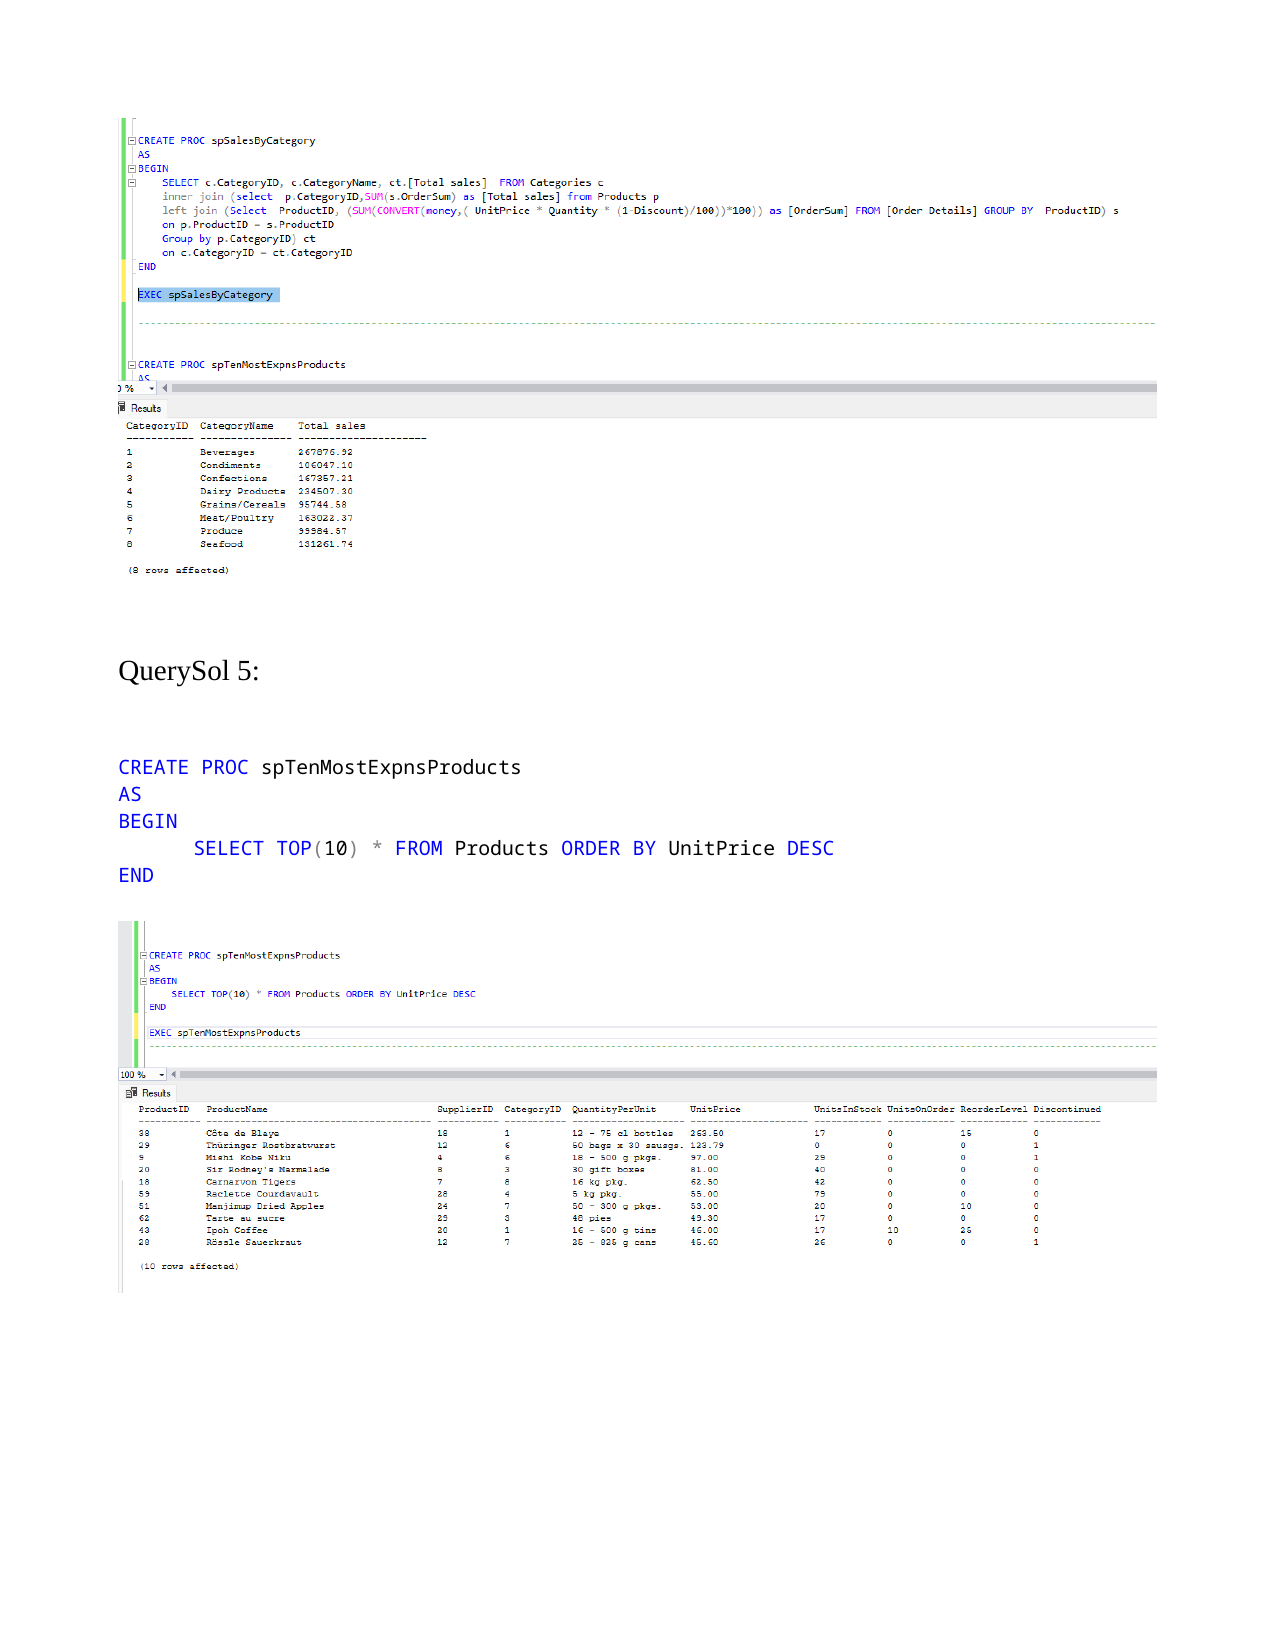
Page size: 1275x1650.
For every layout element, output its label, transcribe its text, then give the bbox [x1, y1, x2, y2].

text CREATE PROC spTenMostExpnsProducts [118, 753, 1157, 780]
text END [118, 861, 1157, 888]
text AS [118, 780, 1157, 807]
text SELECT TOP(10) * FROM Products ORDER BY UnitPrice DESC [118, 834, 1157, 861]
text BEGIN [118, 807, 1157, 834]
text QuerySol 5: [118, 653, 1157, 686]
picture [118, 921, 1157, 1293]
picture [118, 118, 1157, 586]
